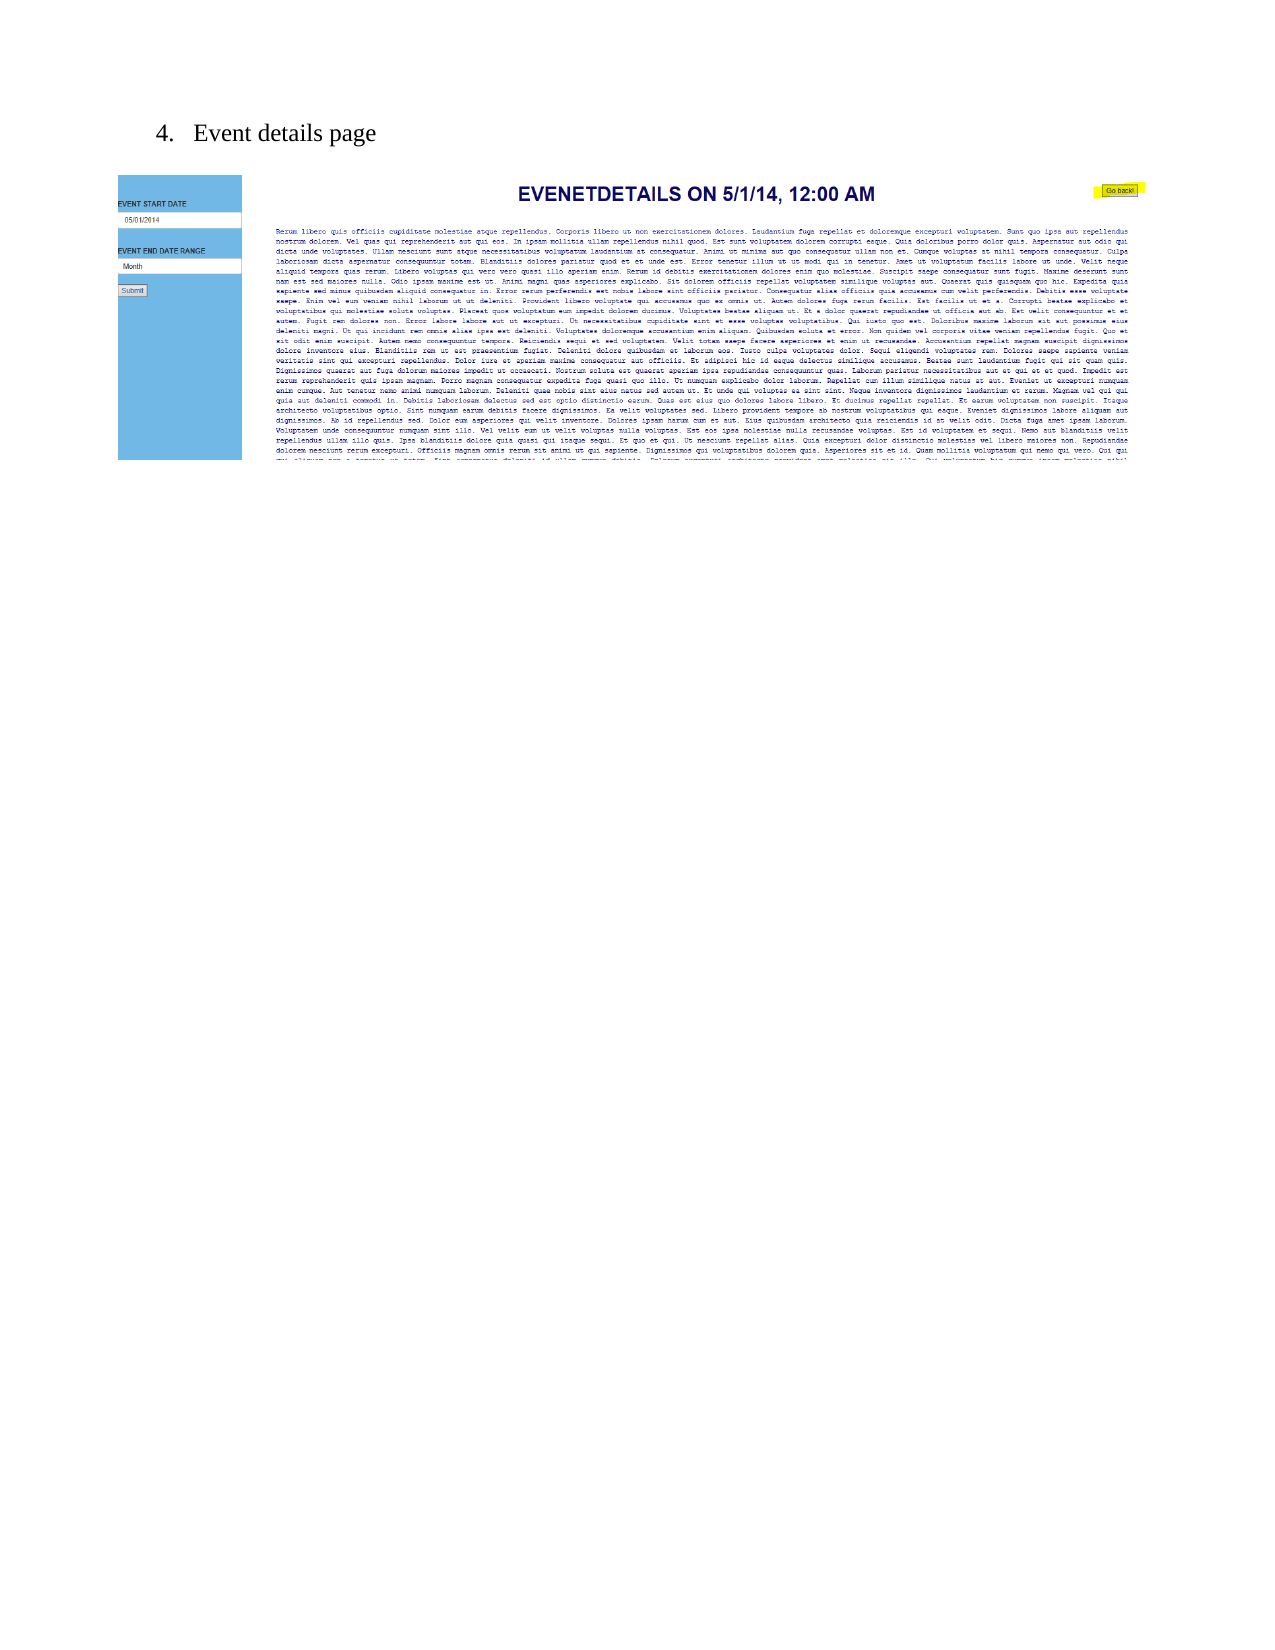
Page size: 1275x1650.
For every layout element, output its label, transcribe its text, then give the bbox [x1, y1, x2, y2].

list Event details page [156, 118, 1157, 147]
picture [118, 175, 1157, 460]
